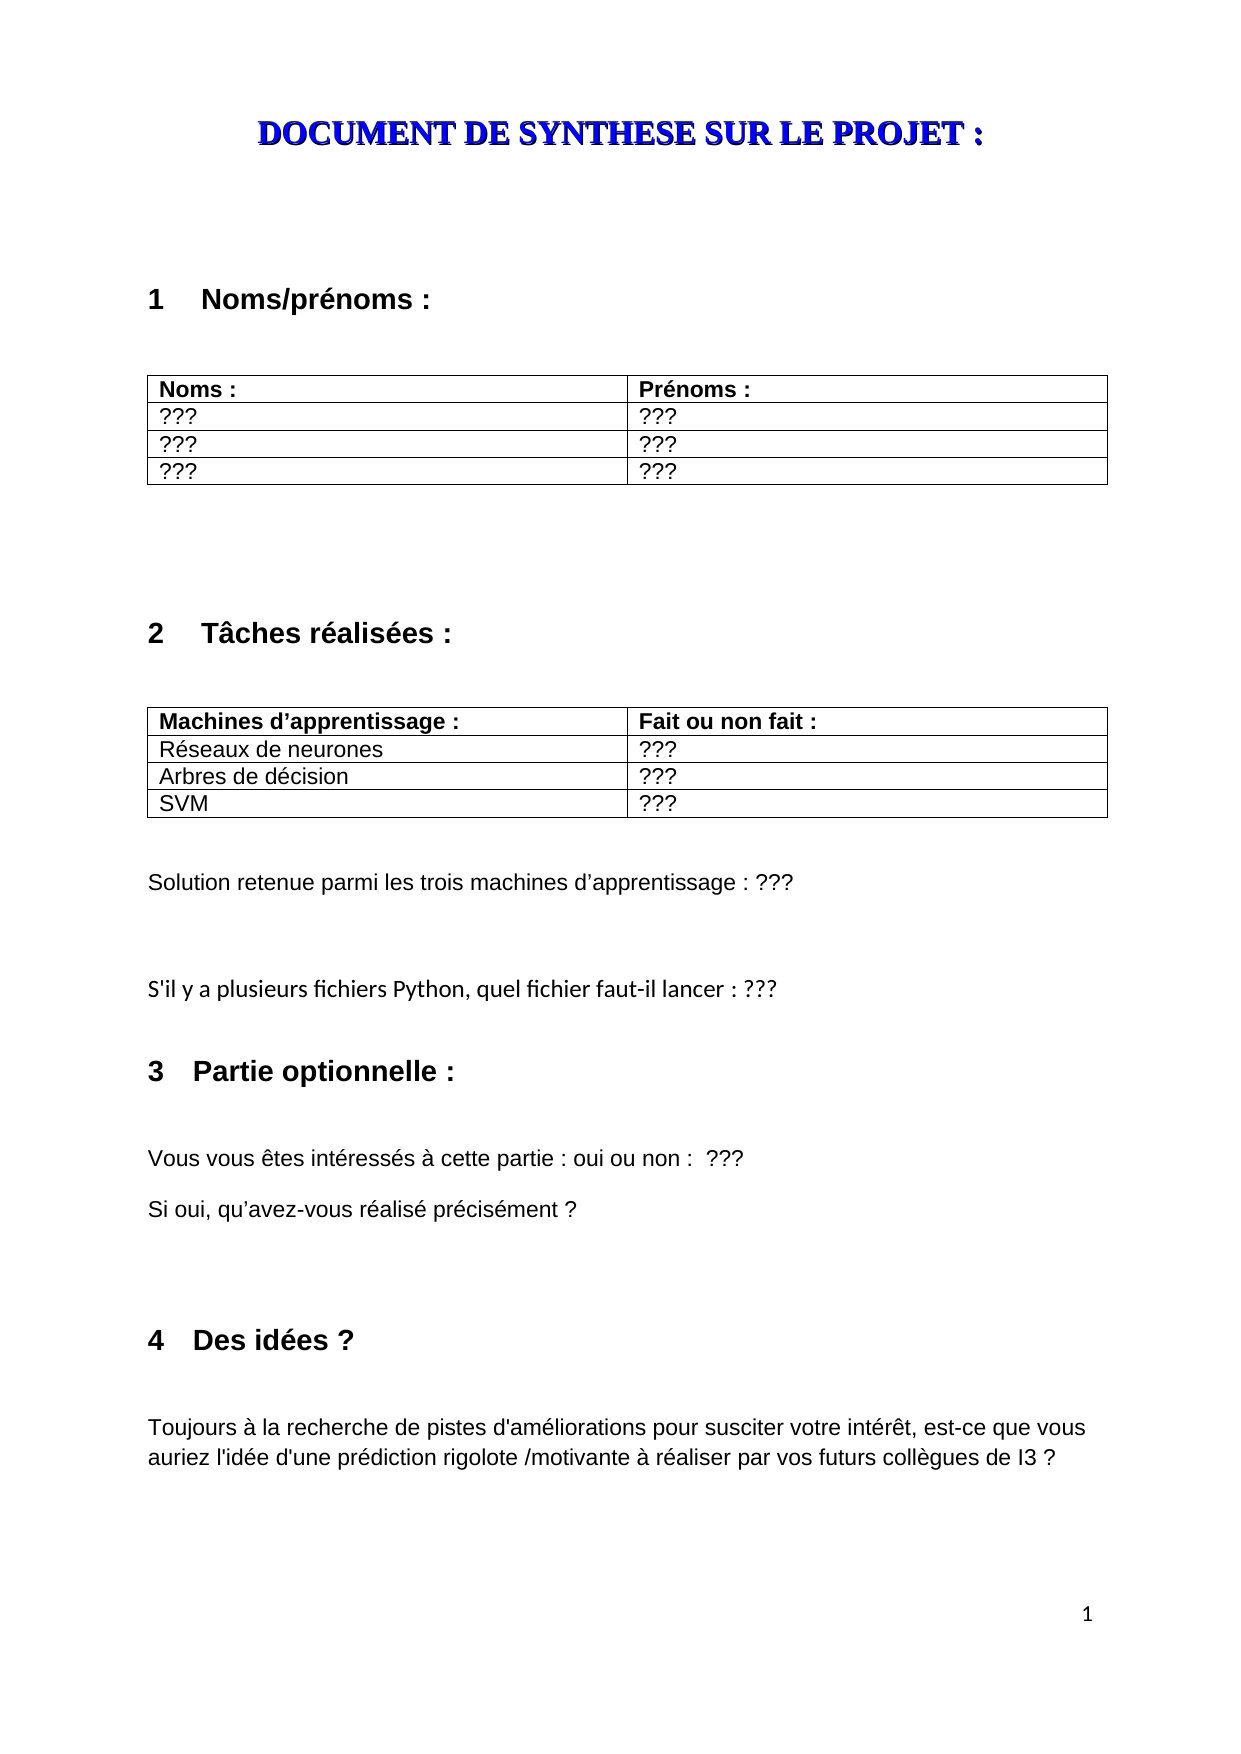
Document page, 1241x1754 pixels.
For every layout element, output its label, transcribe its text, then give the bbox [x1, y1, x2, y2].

text S'il y a plusieurs fichiers Python, quel fichier faut-il lancer : ??? [148, 973, 1093, 1003]
table_cell ??? [148, 403, 627, 429]
text Toujours à la recherche de pistes d'améliorations pour susciter votre intérêt, est-ce que vous auriez l'idée d'une prédiction rigolote /motivante à réaliser par vos futurs collègues de I3 ? [148, 1413, 1093, 1470]
subtitle Noms/prénoms : [148, 282, 1093, 315]
text Solution retenue parmi les trois machines d’apprentissage : ??? [148, 869, 1093, 895]
table_cell SVM [148, 790, 627, 817]
table_header Prénoms : [628, 376, 1107, 402]
subtitle Partie optionnelle : [148, 1054, 1093, 1087]
table_header Machines d’apprentissage : [148, 708, 627, 734]
table_cell ??? [628, 736, 1107, 762]
table_cell ??? [148, 458, 627, 484]
text Si oui, qu’avez-vous réalisé précisément ? [148, 1196, 1093, 1222]
table_cell ??? [628, 458, 1107, 484]
table_cell Réseaux de neurones [148, 736, 627, 762]
table_header Fait ou non fait : [628, 708, 1107, 734]
table_cell ??? [628, 431, 1107, 457]
subtitle Des idées ? [148, 1323, 1093, 1356]
table_header Noms : [148, 376, 627, 402]
table_cell Arbres de décision [148, 763, 627, 789]
table_cell ??? [628, 763, 1107, 789]
text Vous vous êtes intéressés à cette partie : oui ou non : ??? [148, 1144, 1093, 1171]
table_cell ??? [628, 403, 1107, 429]
table_cell ??? [628, 790, 1107, 817]
subtitle Tâches réalisées : [148, 616, 1093, 650]
table_cell ??? [148, 431, 627, 457]
text DOCUMENT DE SYNTHESE SUR LE PROJET : [148, 112, 1093, 151]
